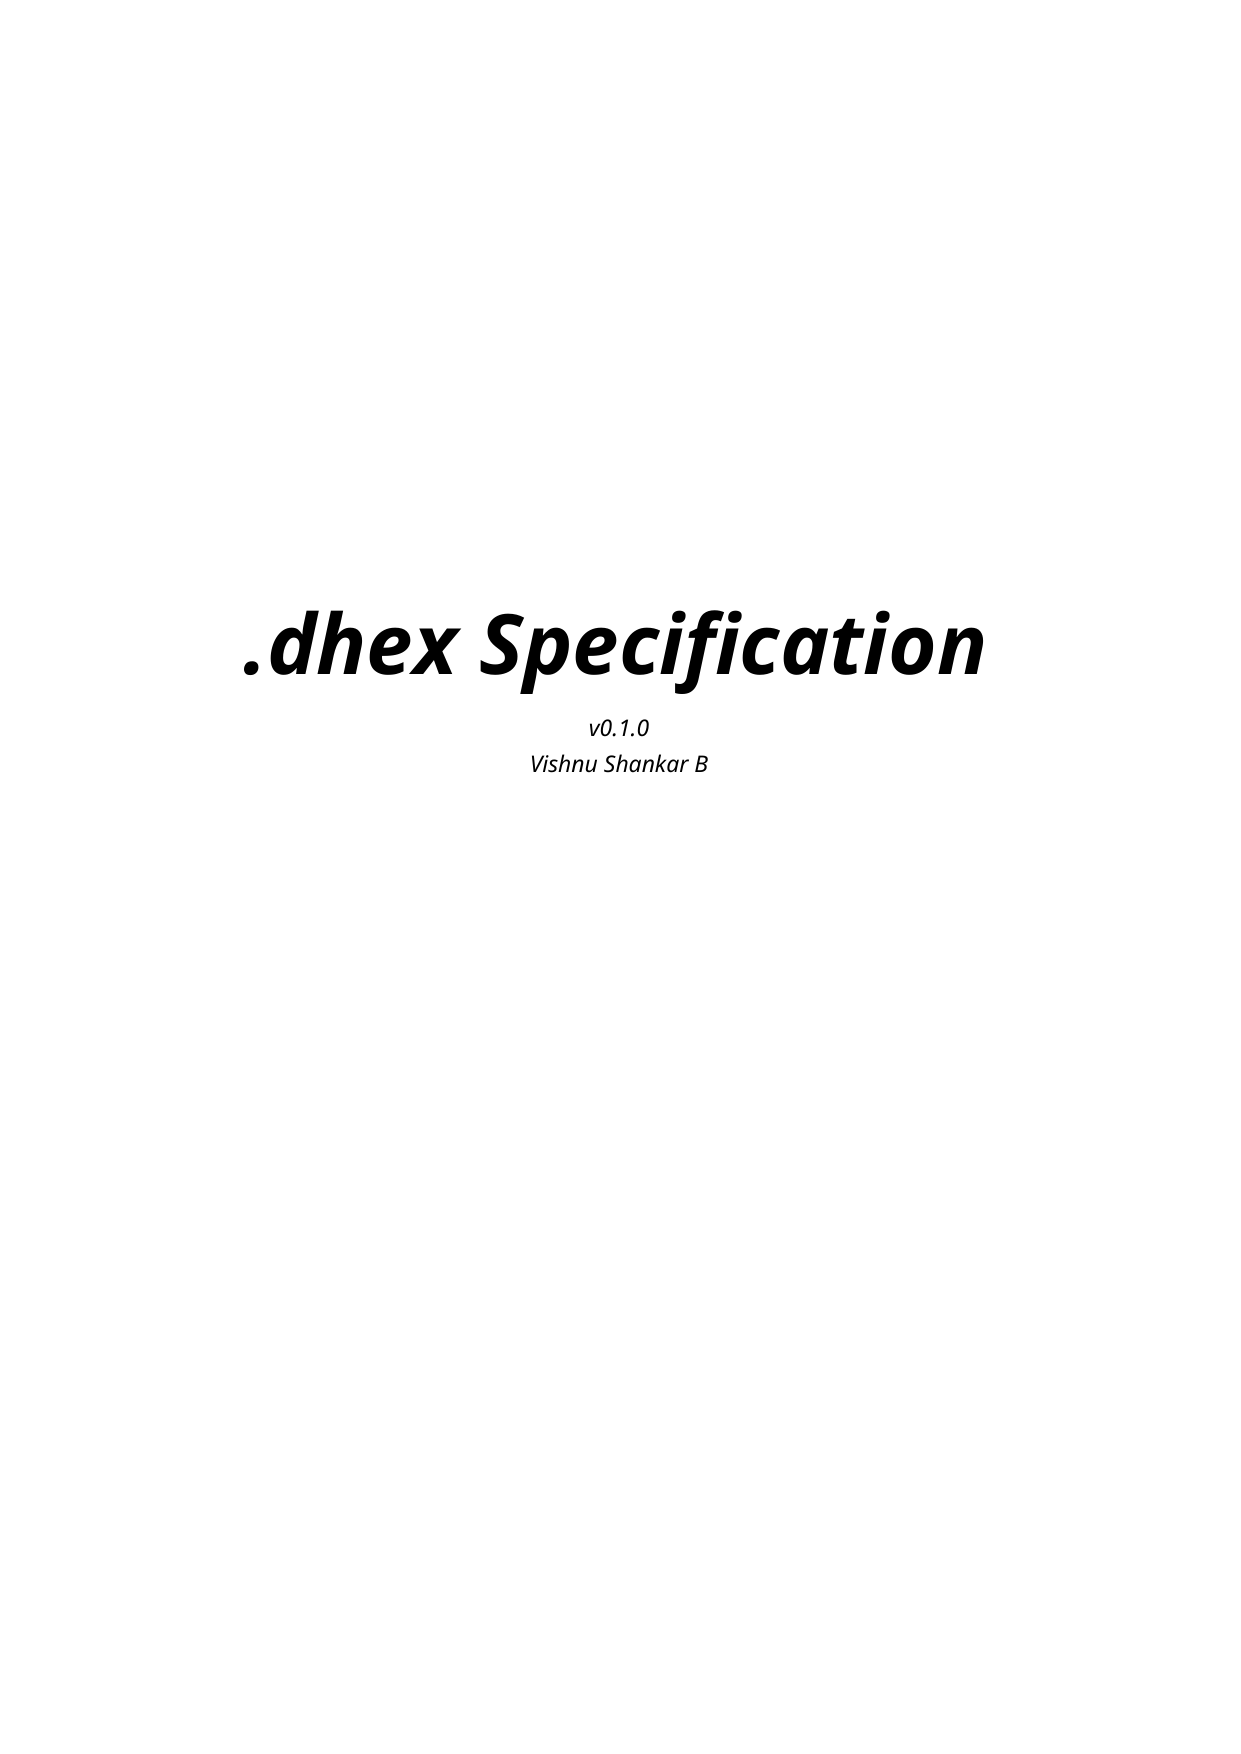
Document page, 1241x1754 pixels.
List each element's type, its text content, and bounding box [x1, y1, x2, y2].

text v0.1.0 [118, 712, 1122, 743]
title .dhex Specification [118, 586, 1122, 699]
text Vishnu Shankar B [118, 748, 1122, 779]
